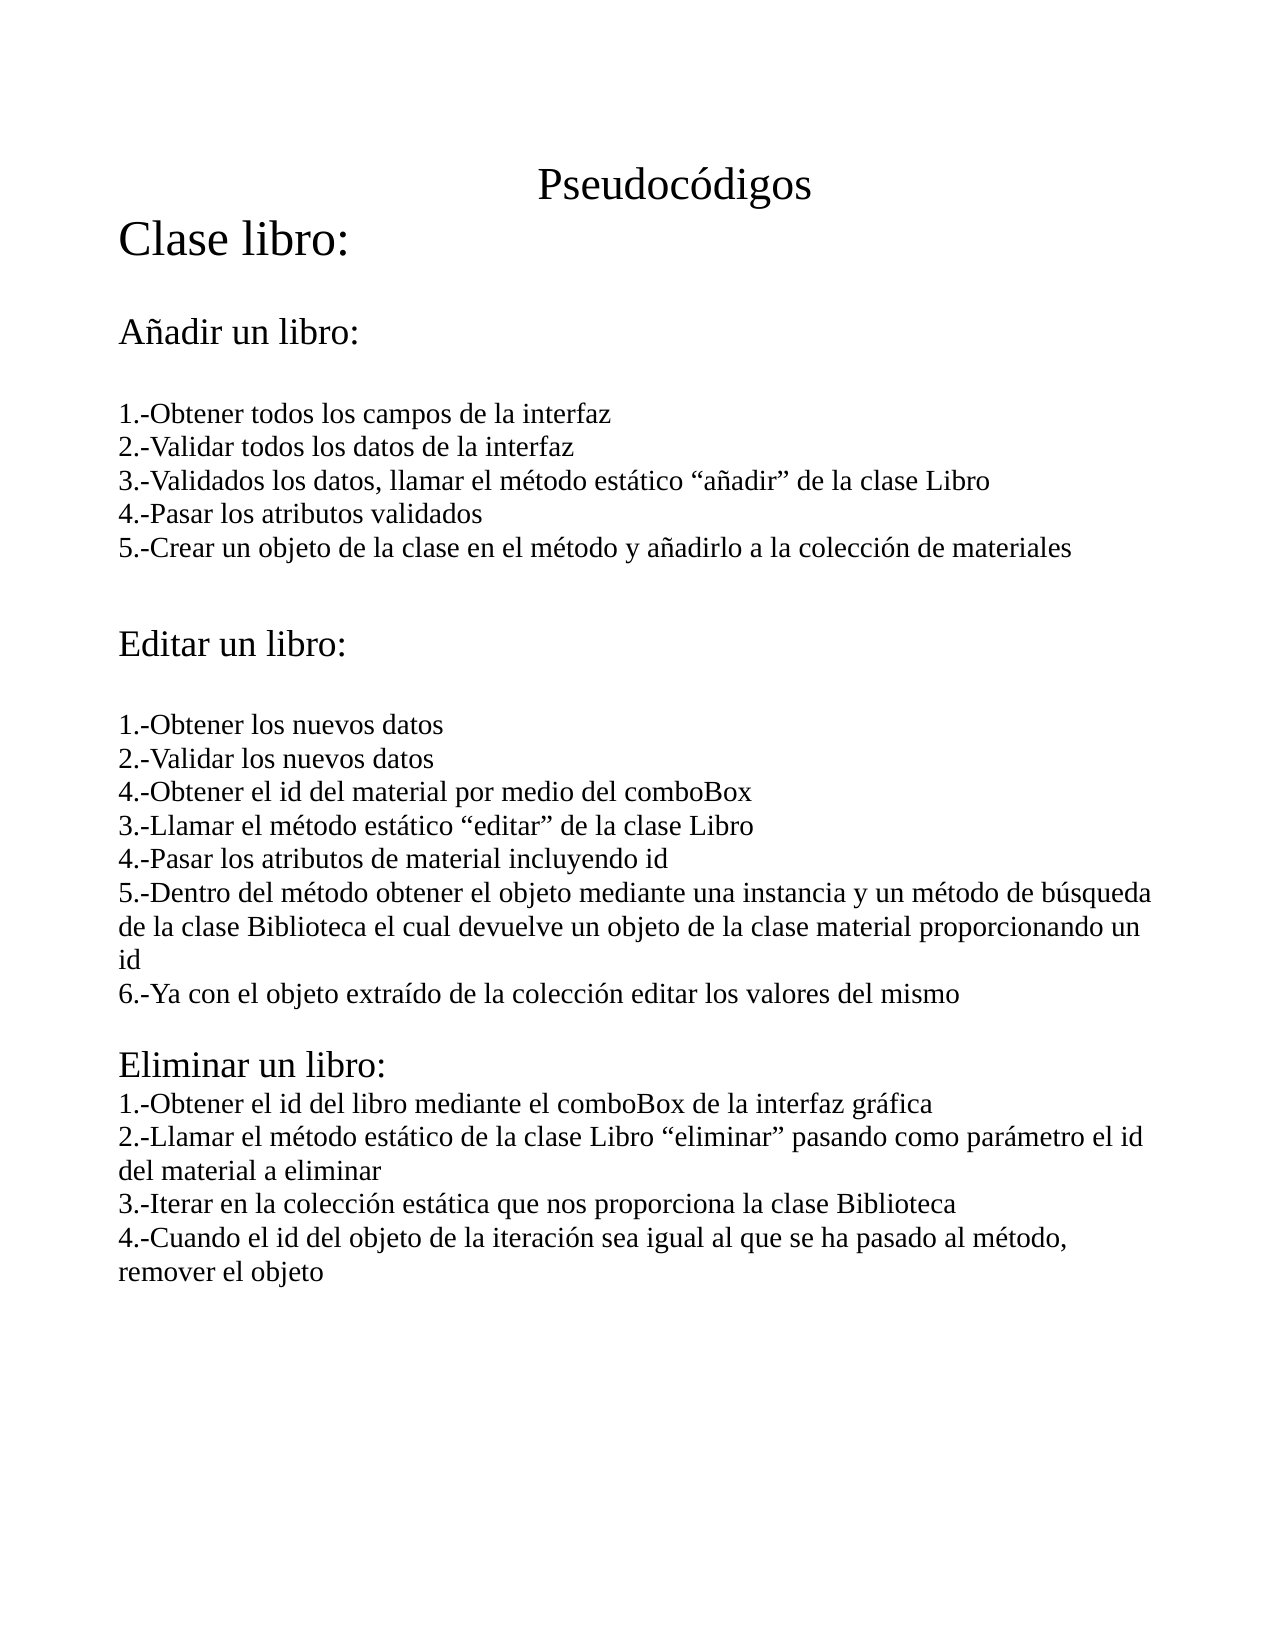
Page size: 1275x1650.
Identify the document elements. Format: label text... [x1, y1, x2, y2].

text 2.-Validar todos los datos de la interfaz [118, 429, 1157, 463]
text 4.-Pasar los atributos de material incluyendo id [118, 842, 1157, 875]
text Pseudocódigos [118, 156, 1157, 209]
text 1.-Obtener los nuevos datos [118, 707, 1157, 741]
text Añadir un libro: [118, 310, 1157, 353]
text 3.-Validados los datos, llamar el método estático “añadir” de la clase Libro [118, 463, 1157, 497]
text 6.-Ya con el objeto extraído de la colección editar los valores del mismo [118, 976, 1157, 1009]
text 1.-Obtener el id del libro mediante el comboBox de la interfaz gráfica [118, 1086, 1157, 1119]
text Clase libro: [118, 209, 1157, 267]
text 5.-Crear un objeto de la clase en el método y añadirlo a la colección de materiales [118, 530, 1157, 564]
text 4.-Cuando el id del objeto de la iteración sea igual al que se ha pasado al método, remover el objeto [118, 1220, 1157, 1287]
text 2.-Validar los nuevos datos [118, 741, 1157, 774]
text 5.-Dentro del método obtener el objeto mediante una instancia y un método de búsqueda de la clase Biblioteca el cual devuelve un objeto de la clase material proporcionando un id [118, 875, 1157, 976]
text 1.-Obtener todos los campos de la interfaz [118, 396, 1157, 429]
text 3.-Iterar en la colección estática que nos proporciona la clase Biblioteca [118, 1187, 1157, 1220]
text del material a eliminar [118, 1153, 1157, 1187]
text Editar un libro: [118, 621, 1157, 664]
text 4.-Obtener el id del material por medio del comboBox [118, 774, 1157, 808]
text Eliminar un libro: [118, 1043, 1157, 1086]
text 3.-Llamar el método estático “editar” de la clase Libro [118, 808, 1157, 842]
text 2.-Llamar el método estático de la clase Libro “eliminar” pasando como parámetro el id [118, 1119, 1157, 1153]
text 4.-Pasar los atributos validados [118, 497, 1157, 530]
